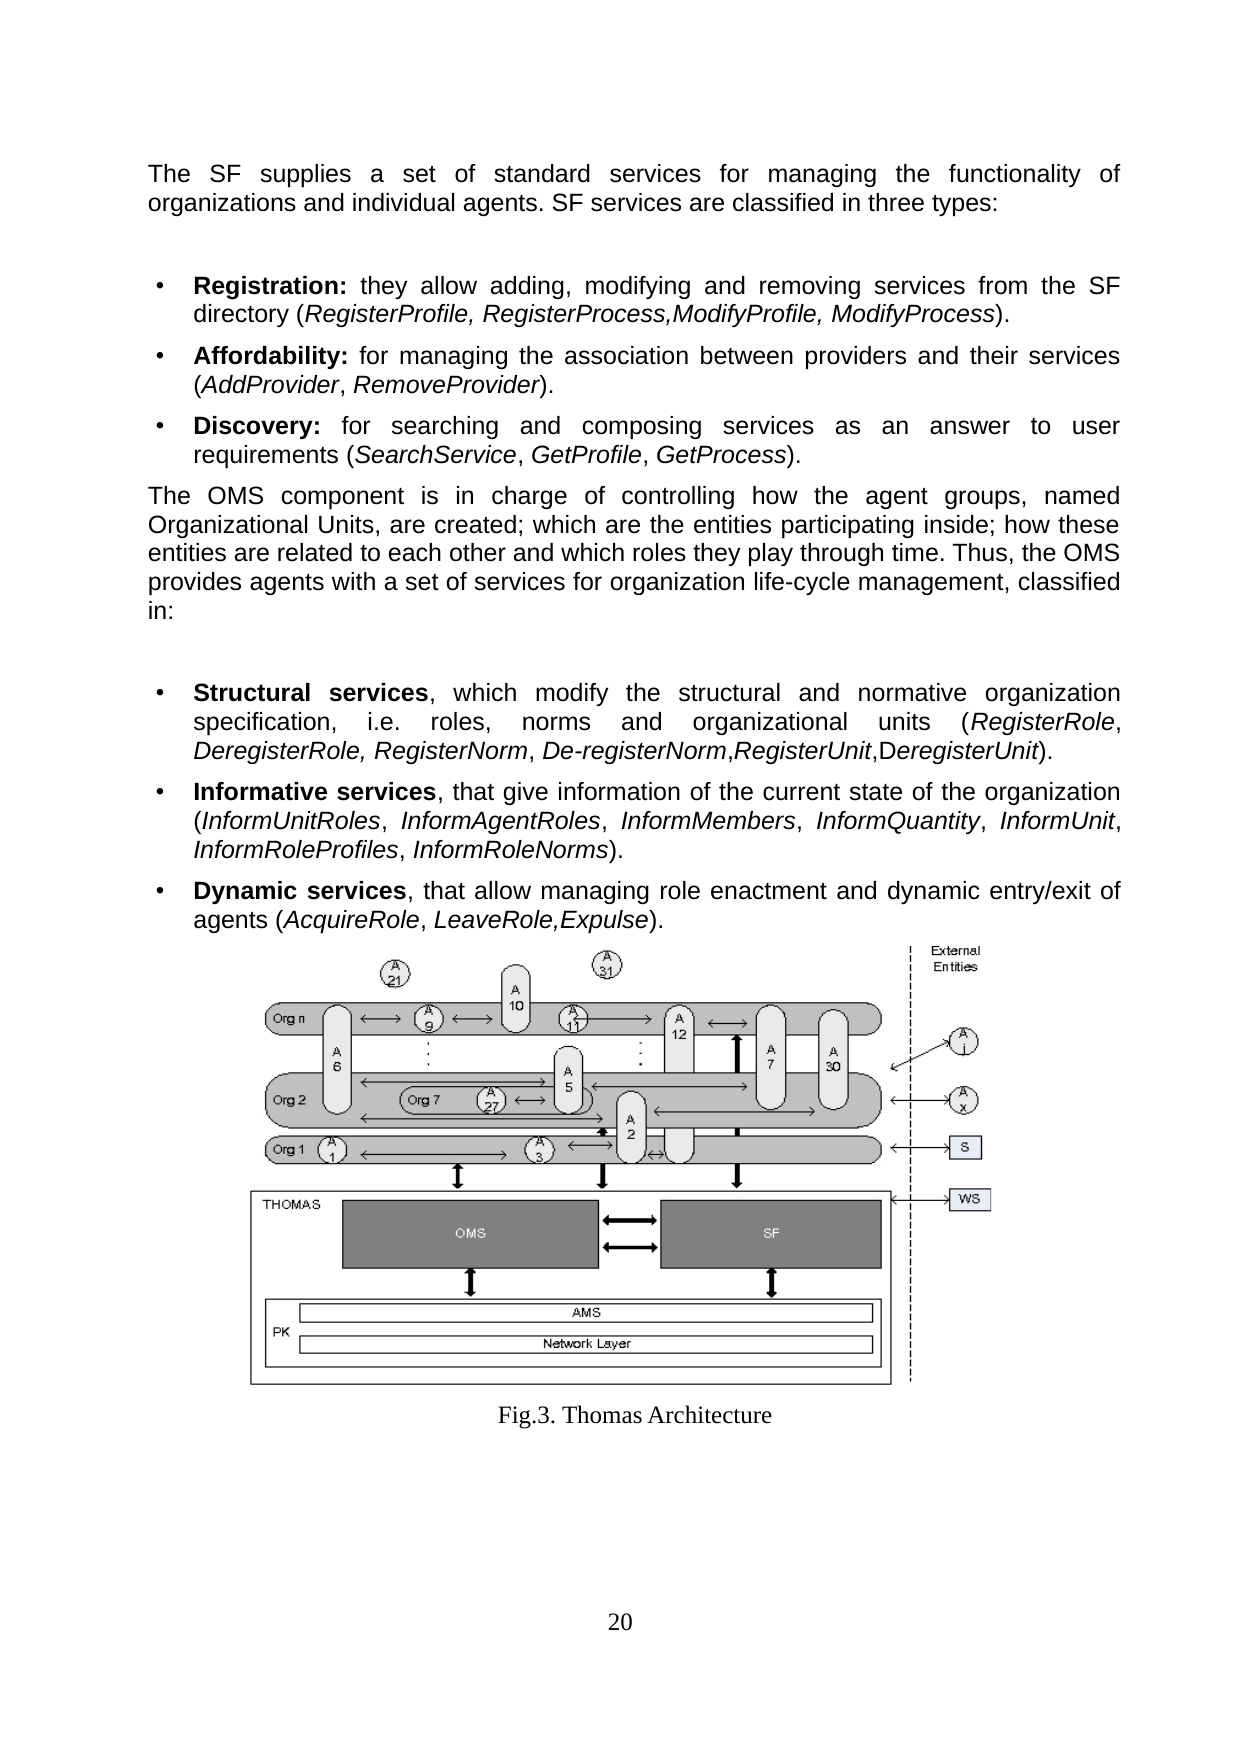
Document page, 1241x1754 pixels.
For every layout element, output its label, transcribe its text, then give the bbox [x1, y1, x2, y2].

list Affordability: for managing the association between providers and their services (AddProvider, RemoveProvider). [156, 341, 1122, 398]
text The OMS component is in charge of controlling how the agent groups, named Organizational Units, are created; which are the entities participating inside; how these entities are related to each other and which roles they play through time. Thus, the OMS provides agents with a set of services for organization life-cycle management, classified in: [148, 481, 1122, 625]
text Fig.3. Thomas Architecture [148, 1400, 1122, 1429]
list Registration: they allow adding, modifying and removing services from the SF directory (RegisterProfile, RegisterProcess,ModifyProfile, ModifyProcess). [156, 271, 1122, 328]
list Structural services, which modify the structural and normative organization specification, i.e. roles, norms and organizational units (RegisterRole, DeregisterRole, RegisterNorm, De-registerNorm,RegisterUnit,DeregisterUnit). [156, 678, 1122, 765]
list Dynamic services, that allow managing role enactment and dynamic entry/exit of agents (AcquireRole, LeaveRole,Expulse). [156, 876, 1122, 934]
picture [248, 946, 992, 1386]
text The SF supplies a set of standard services for managing the functionality of organizations and individual agents. SF services are classified in three types: [148, 159, 1122, 217]
list Informative services, that give information of the current state of the organization (InformUnitRoles, InformAgentRoles, InformMembers, InformQuantity, InformUnit, InformRoleProfiles, InformRoleNorms). [156, 777, 1122, 864]
list Discovery: for searching and composing services as an answer to user requirements (SearchService, GetProfile, GetProcess). [156, 411, 1122, 468]
